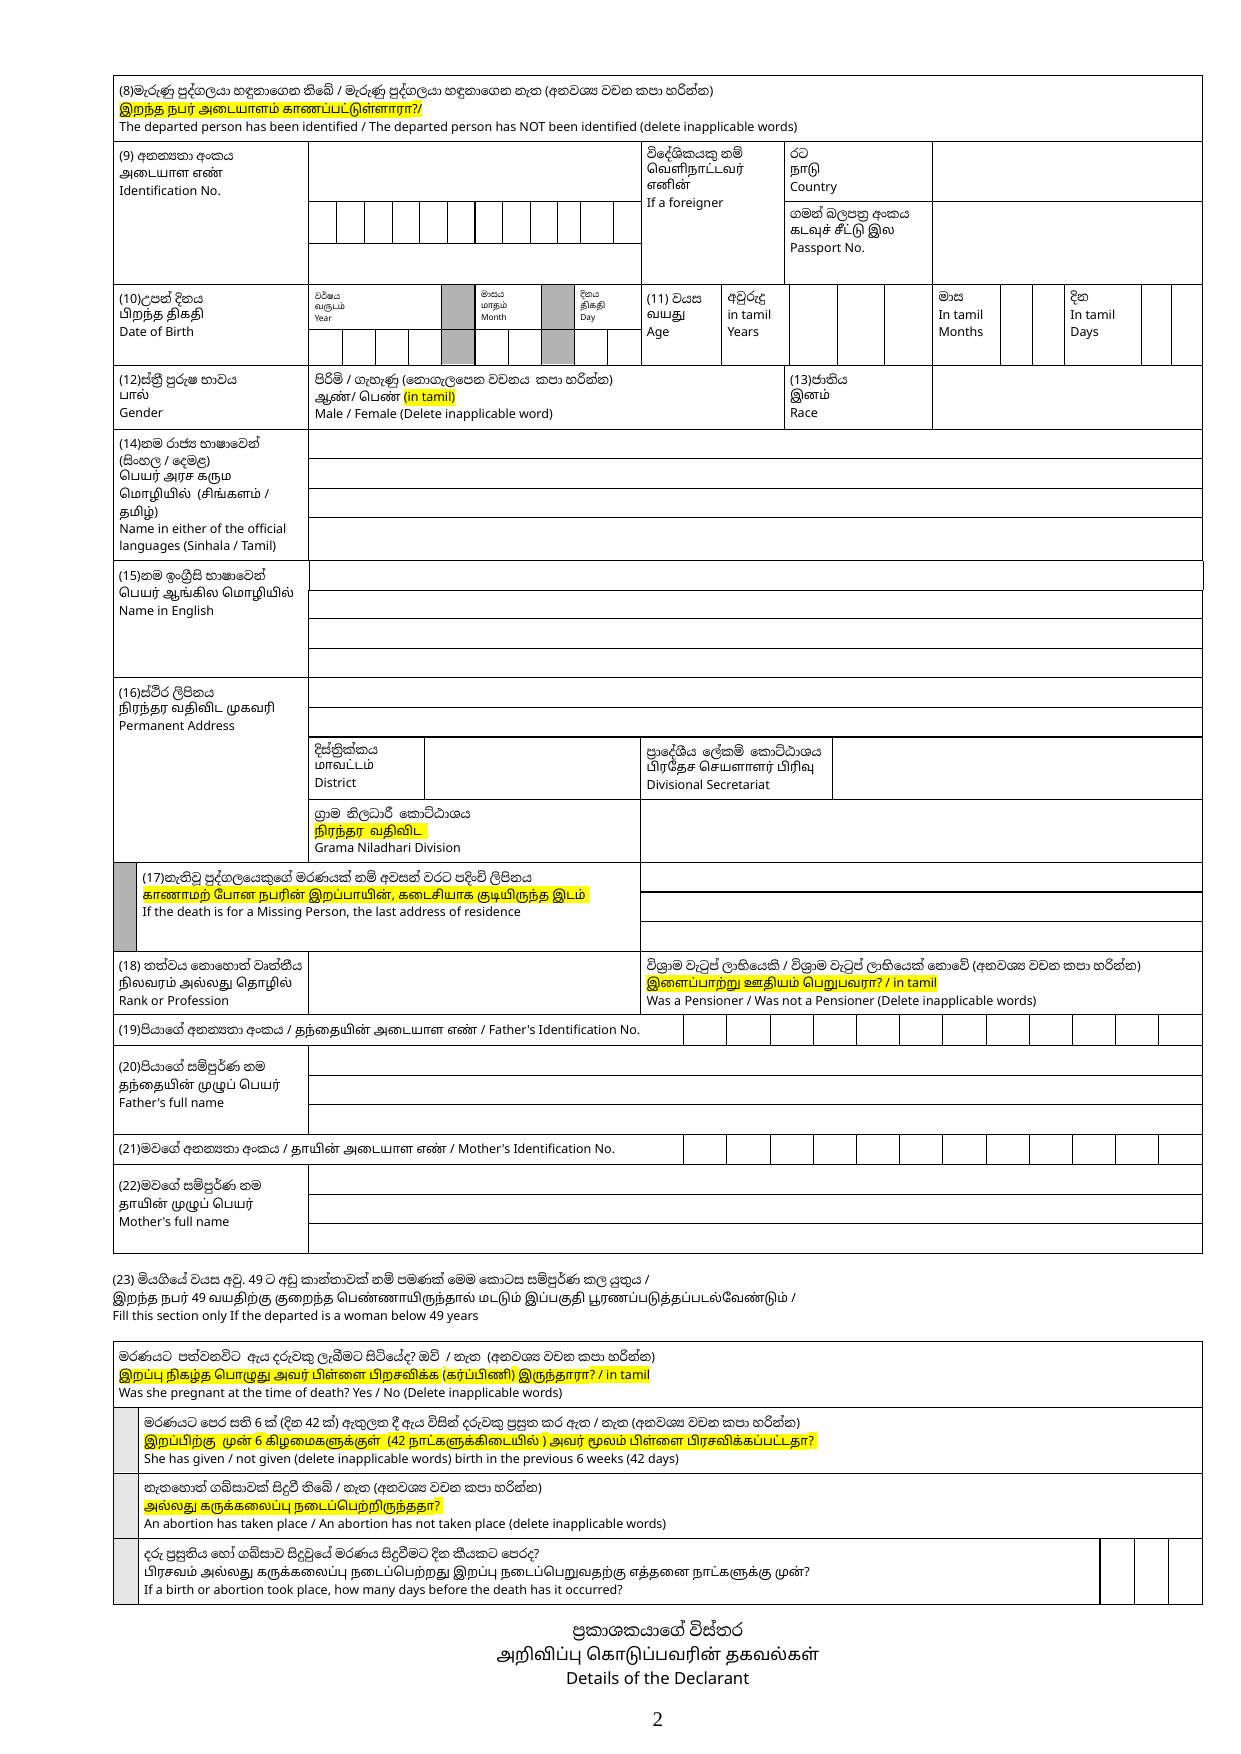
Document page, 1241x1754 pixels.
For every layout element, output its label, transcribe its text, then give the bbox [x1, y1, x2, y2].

table_cell [442, 285, 474, 329]
table_cell [309, 1076, 1202, 1104]
table_cell [309, 459, 1202, 488]
table_cell මාස In tamil Months [933, 285, 1000, 364]
table_cell (18) තත්වය නොහොත් වෘත්තීය நிலவரம் அல்லது தொழில் Rank or Profession [114, 952, 308, 1014]
table_cell [309, 244, 641, 284]
table_cell දිස්ත්‍රික්කය மாவட்டம் District [309, 738, 424, 799]
table_cell [393, 202, 419, 242]
table_cell [684, 1015, 726, 1045]
table_cell [442, 330, 474, 364]
table_header මරණයට පත්වනවිට ඇය දරුවකු ලැබීමට සිටියේද? ඔව් / නැත (අනවශ්‍ය වචන කපා හරින්න) இறப்பு நிகழ்த பொழுது அவர் பிள்ளை பிறசவிக்க (கர்ப்பிணி) இருந்தாரா? / in tamil Was she pregnant at the time of death? Yes / No (Delete inapplicable words) [114, 1342, 1202, 1407]
table_cell [309, 591, 1202, 618]
table_cell [309, 678, 1202, 707]
table_cell [614, 202, 641, 242]
table_cell (21)මවගේ අනන්‍යතා අංකය / தாயின் அடையாள எண் / Mother's Identification No. [114, 1135, 683, 1164]
table_cell [900, 1135, 942, 1164]
table_cell [1135, 1539, 1168, 1604]
table_cell [409, 330, 441, 364]
table_cell (20)පියාගේ සම්පුර්ණ නම தந்தையின் முழுப் பெயர் Father's full name [114, 1046, 308, 1134]
table_cell [476, 202, 502, 242]
table_cell [558, 202, 580, 242]
table_cell [684, 1135, 726, 1164]
table_cell වර්ෂය வருடம் Year [309, 285, 441, 329]
table_cell [309, 1224, 1202, 1253]
table_cell (19)පියාගේ අනන්‍යතා අංකය / தந்தையின் அடையாள எண் / Father's Identification No. [114, 1015, 683, 1045]
table_cell දින In tamil Days [1065, 285, 1141, 364]
table_cell [1101, 1539, 1134, 1604]
table_cell [309, 708, 1202, 736]
text (23) මියගියේ වයස අවු. 49ට අඩු කාන්තාවක් නම් පමණක් මෙම කොටස සම්පුර්ණ කල යුතුය / [112, 1271, 1203, 1289]
table_cell [608, 330, 641, 364]
table_cell දරු ප්‍රසුතිය හෝ ගබ්සාව සිදුවුයේ මරණය සිදුවීමට දින කීයකට පෙරද? பிரசவம் அல்லது கருக்கலைப்பு நடைப்பெற்றது இறப்பு நடைப்பெறுவதற்கு எத்தனை நாட்களுக்கு முன்? If a birth or abortion took place, how many days before the death has it occurred? [139, 1539, 1099, 1604]
table_cell (13)ජාතිය இனம் Race [785, 366, 932, 428]
table_cell [641, 893, 1202, 921]
table_cell පිරිමි / ගැහැණු (නොගැලපෙන වචනය කපා හරින්න) ஆண்/ பெண் (in tamil) Male / Female (Delete inapplicable word) [309, 366, 784, 428]
table_cell [1030, 1135, 1072, 1164]
table_cell [337, 202, 364, 242]
table_cell (16)ස්ථිර ලිපිනය நிரந்தர வதிவிட முகவரி Permanent Address [114, 678, 308, 862]
table_cell නැතහොත් ගබ්සාවක් සිදුවී තිබේ / නැත (අනවශ්‍ය වචන කපා හරින්න) அல்லது கருக்கலைப்பு நடைப்பெற்றிருந்ததா? An abortion has taken place / An abortion has not taken place (delete inapplicable words) [139, 1474, 1202, 1538]
table_cell [933, 142, 1202, 201]
table_cell [727, 1015, 770, 1045]
table_cell [343, 330, 375, 364]
text Details of the Declarant [112, 1666, 1203, 1689]
table_cell [542, 330, 574, 364]
table_cell [1030, 1015, 1072, 1045]
table_cell [309, 518, 1202, 560]
table_header [310, 561, 1203, 589]
table_cell අවුරුදු in tamil Years [722, 285, 789, 364]
table_cell [1001, 285, 1032, 364]
table_cell [476, 330, 508, 364]
table_cell [376, 330, 408, 364]
table_cell මරණයට පෙර සති 6ක් (දින 42ක්) ඇතුලත දී ඇය විසින් දරුවකු ප්‍රසුත කර ඇත / නැත (අනවශ්‍ය වචන කපා හරින්න) இறப்பிற்கு முன் 6 கிழமைகளுக்குள் (42 நாட்களுக்கிடையில் ) அவர் மூலம் பிள்ளை பிரசவிக்கப்பட்டதா? She has given / not given (delete inapplicable words) birth in the previous 6 weeks (42 days) [139, 1408, 1202, 1472]
table_cell [509, 330, 541, 364]
table_cell [838, 285, 884, 364]
table_cell [771, 1015, 813, 1045]
table_cell [933, 202, 1202, 284]
table_cell (12)ස්ත්‍රී පුරුෂ භාවය பால் Gender [114, 366, 308, 428]
table_cell [309, 1105, 1202, 1134]
text ප්‍රකාශකයාගේ විස්තර [112, 1622, 1203, 1642]
text இறந்த நபர் 49வயதிற்கு குறைந்த பெண்ணாயிருந்தால் மடடும் இப்பகுதி பூரணப்படுத்தப்படல்வேண்டும் / [112, 1289, 1203, 1307]
table_cell [575, 330, 607, 364]
table_cell ගමන් බලපත්‍ර අංකය கடவுச் சீட்டு இல Passport No. [785, 202, 932, 284]
table_cell [309, 142, 641, 201]
table_cell [987, 1135, 1029, 1164]
table_cell [885, 285, 932, 364]
table_cell [987, 1015, 1029, 1045]
table_cell [309, 952, 640, 1014]
table_cell (10)උපන් දිනය பிறந்த திகதி Date of Birth [114, 285, 308, 364]
table_cell [542, 285, 574, 329]
table_cell [114, 863, 136, 951]
table_cell (11) වයස வயது Age [642, 285, 721, 364]
table_cell විදේශිකය‍කු නම් வெளிநாட்டவர் எனின் If a foreigner [642, 142, 784, 284]
table_cell [814, 1015, 856, 1045]
table_cell ප්‍රාදේශීය ලේකම් කොට්ඨාශය பிரதேச செயளாளர் பிரிவு Divisional Secretariat [641, 738, 832, 799]
table_header (15)නම ඉංග්‍රීසි භාෂාවෙන් பெயர் ஆங்கில மொழியில் Name in English [114, 561, 309, 677]
table_cell රට நாடு Country [785, 142, 932, 201]
table_cell විශ්‍රාම වැටුප් ලාභියෙකි / විශ්‍රාම වැටුප් ලාභියෙක් නොවේ (අනවශ්‍ය වචන කපා හරින්න) இளைப்பாற்று ஊதியம் பெறுபவரா? / in tamil Was a Pensioner / Was not a Pensioner (Delete inapplicable words) [641, 952, 1202, 1014]
table_cell [309, 619, 1202, 648]
table_cell [114, 1408, 138, 1472]
table_cell (22)මවගේ සම්පුර්ණ නම தாயின் முழுப் பெயர் Mother's full name [114, 1165, 308, 1253]
table_cell [1116, 1135, 1158, 1164]
table_cell [943, 1015, 986, 1045]
table_cell [531, 202, 557, 242]
table_cell මාසය மாதம் Month [476, 285, 541, 329]
text Fill this section only If the departed is a woman below 49 years [112, 1307, 1203, 1324]
table_cell [581, 202, 613, 242]
table_cell [857, 1135, 899, 1164]
table_cell [114, 1474, 138, 1538]
table_cell (17)නැතිවූ පුද්ගලයෙකුගේ මරණයක් නම් අවසන් වරට පදිංචි ලිපිනය காணாமற் போன நபரின் இறப்பாயின், கடைசியாக குடியிருந்த இடம் If the death is for a Missing Person, the last address of residence [137, 863, 640, 951]
table_cell [857, 1015, 899, 1045]
table_cell [933, 366, 1202, 428]
table_cell [309, 649, 1202, 677]
table_cell [309, 330, 342, 364]
table_cell [1033, 285, 1064, 364]
table_cell [943, 1135, 986, 1164]
table_cell දිනය திகதி Day [575, 285, 641, 329]
table_cell [641, 863, 1202, 891]
table_cell [448, 202, 474, 242]
table_header (8)මැරුණු පුද්ගලයා හඳුනාගෙන තිබේ / මැරුණු පුද්ගලයා හඳුනාගෙන නැත (අනවශ්‍ය වචන කපා හරින්න) இறந்த நபர் அடையாளம் காணப்பட்டுள்ளாரா?/ The departed person has been identified / The departed person has NOT been identified (delete inapplicable words) [114, 76, 1202, 141]
table_cell [420, 202, 447, 242]
table_cell [1073, 1135, 1115, 1164]
table_cell [309, 202, 336, 242]
table_cell [771, 1135, 813, 1164]
table_cell [1116, 1015, 1158, 1045]
table_cell [309, 489, 1202, 517]
table_cell [833, 738, 1202, 799]
table_cell [814, 1135, 856, 1164]
table_cell [309, 430, 1202, 458]
table_cell [1159, 1015, 1202, 1045]
table_cell [309, 1195, 1202, 1223]
table_cell [365, 202, 392, 242]
table_cell [790, 285, 837, 364]
table_cell [503, 202, 530, 242]
text அறிவிப்பு கொடுப்பவரின் தகவல்கள் [112, 1642, 1203, 1666]
table_cell [309, 1046, 1202, 1074]
table_cell [425, 738, 640, 799]
table_cell ග්‍රාම නිලධාරී කොට්ඨාශය நிரந்தர வதிவிட Grama Niladhari Division [309, 800, 640, 862]
table_cell [1172, 285, 1202, 364]
table_cell [1159, 1135, 1202, 1164]
table_cell [1142, 285, 1171, 364]
table_cell [641, 922, 1202, 951]
table_cell [641, 800, 1202, 862]
table_cell [1073, 1015, 1115, 1045]
table_cell [727, 1135, 770, 1164]
table_cell (9) අනන්‍යතා අංකය அடையாள எண் Identification No. [114, 142, 308, 284]
table_cell [114, 1539, 138, 1604]
table_cell [1169, 1539, 1202, 1604]
table_cell (14)නම රාජ්‍ය භාෂාවෙන් (සිංහල / දෙමළ) பெயர் அரச கரும மொழியில் (சிங்களம் / தமிழ்) Name in either of the official languages (Sinhala / Tamil) [114, 430, 308, 560]
table_cell [309, 1165, 1202, 1194]
table_cell [900, 1015, 942, 1045]
